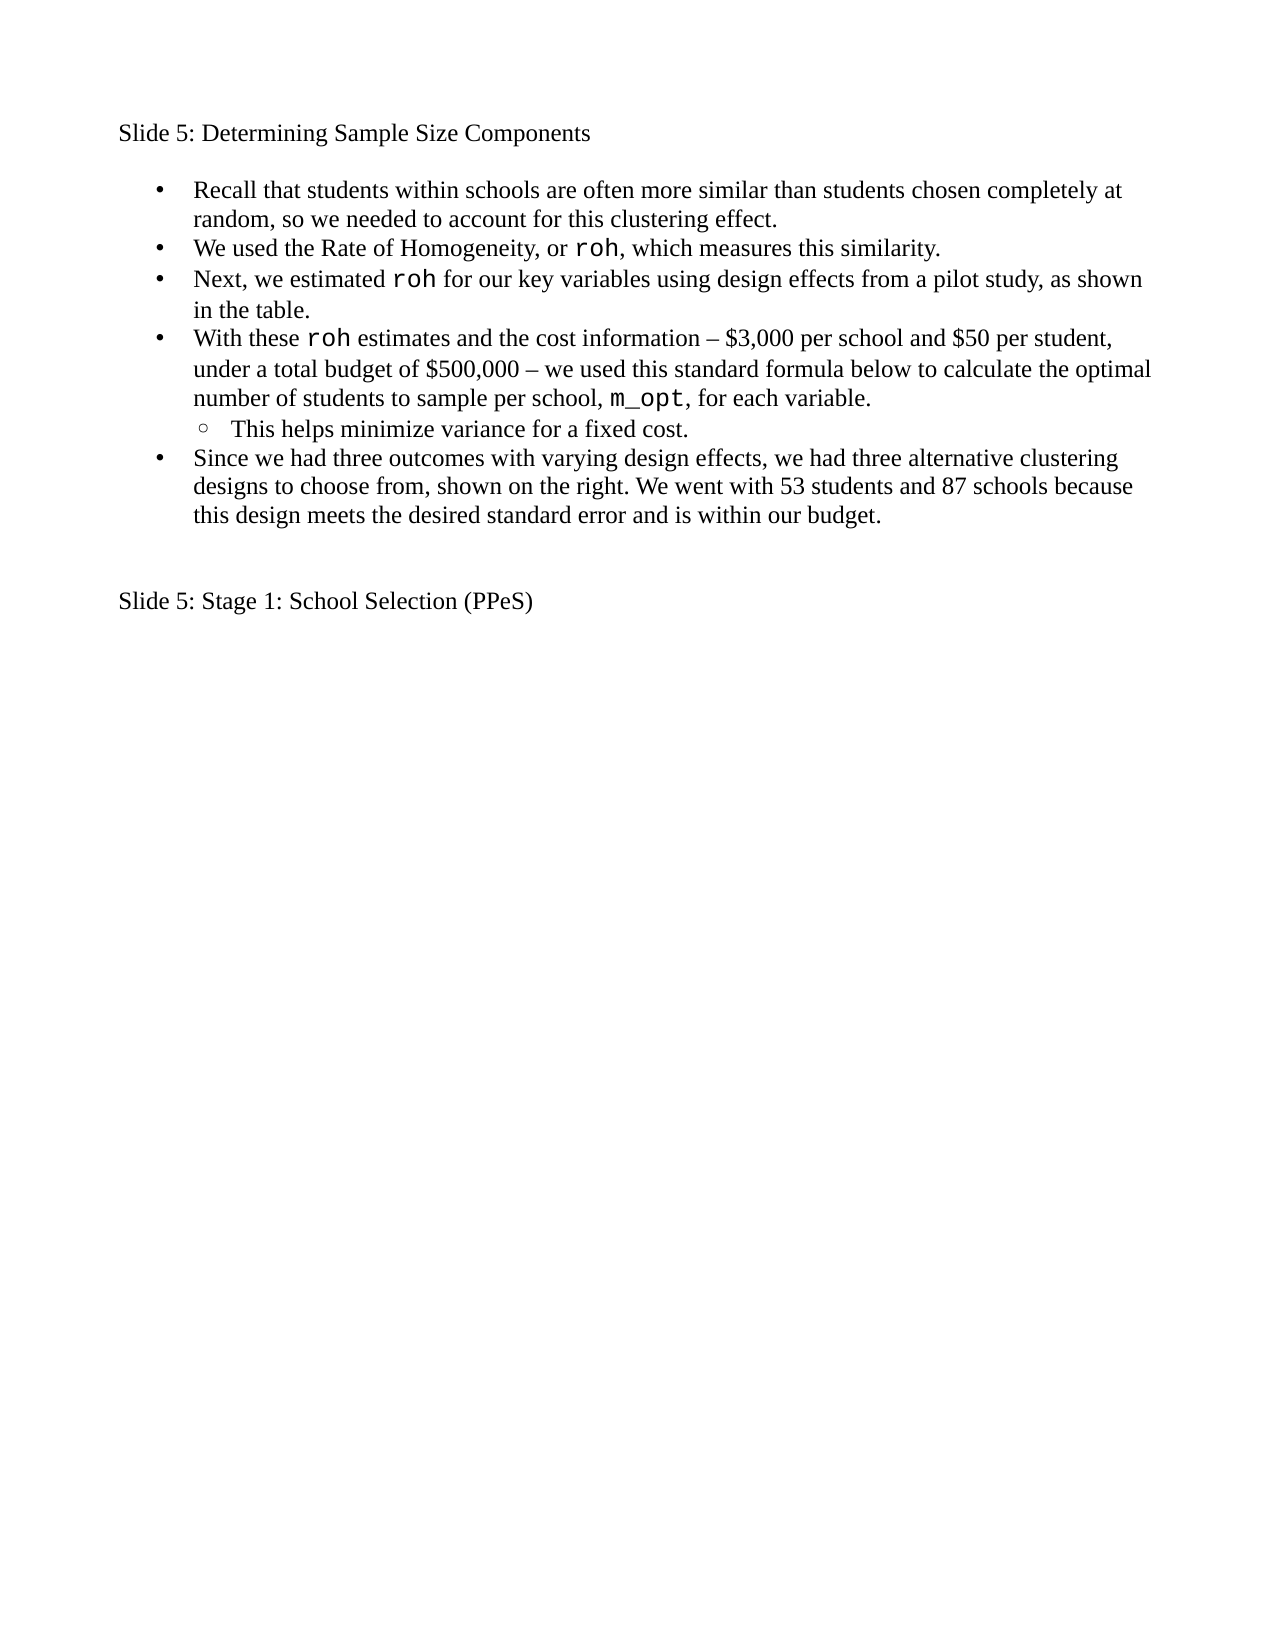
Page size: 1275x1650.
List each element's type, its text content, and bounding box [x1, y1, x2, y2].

text Slide 5: Stage 1: School Selection (PPeS) [118, 586, 1157, 615]
list Next, we estimated roh for our key variables using design effects from a pilot study, as shown in the table. [156, 264, 1157, 323]
text Slide 5: Determining Sample Size Components [118, 118, 1157, 147]
list Since we had three outcomes with varying design effects, we had three alternative clustering designs to choose from, shown on the right. We went with 53 students and 87 schools because this design meets the desired standard error and is within our budget. [156, 443, 1157, 529]
list We used the Rate of Homogeneity, or roh, which measures this similarity. [156, 233, 1157, 264]
list With these roh estimates and the cost information – $3,000 per school and $50 per student, under a total budget of $500,000 – we used this standard formula below to calculate the optimal number of students to sample per school, m_opt, for each variable. [156, 323, 1157, 414]
list Recall that students within schools are often more similar than students chosen completely at random, so we needed to account for this clustering effect. [156, 176, 1157, 233]
list This helps minimize variance for a fixed cost. [193, 414, 1157, 443]
